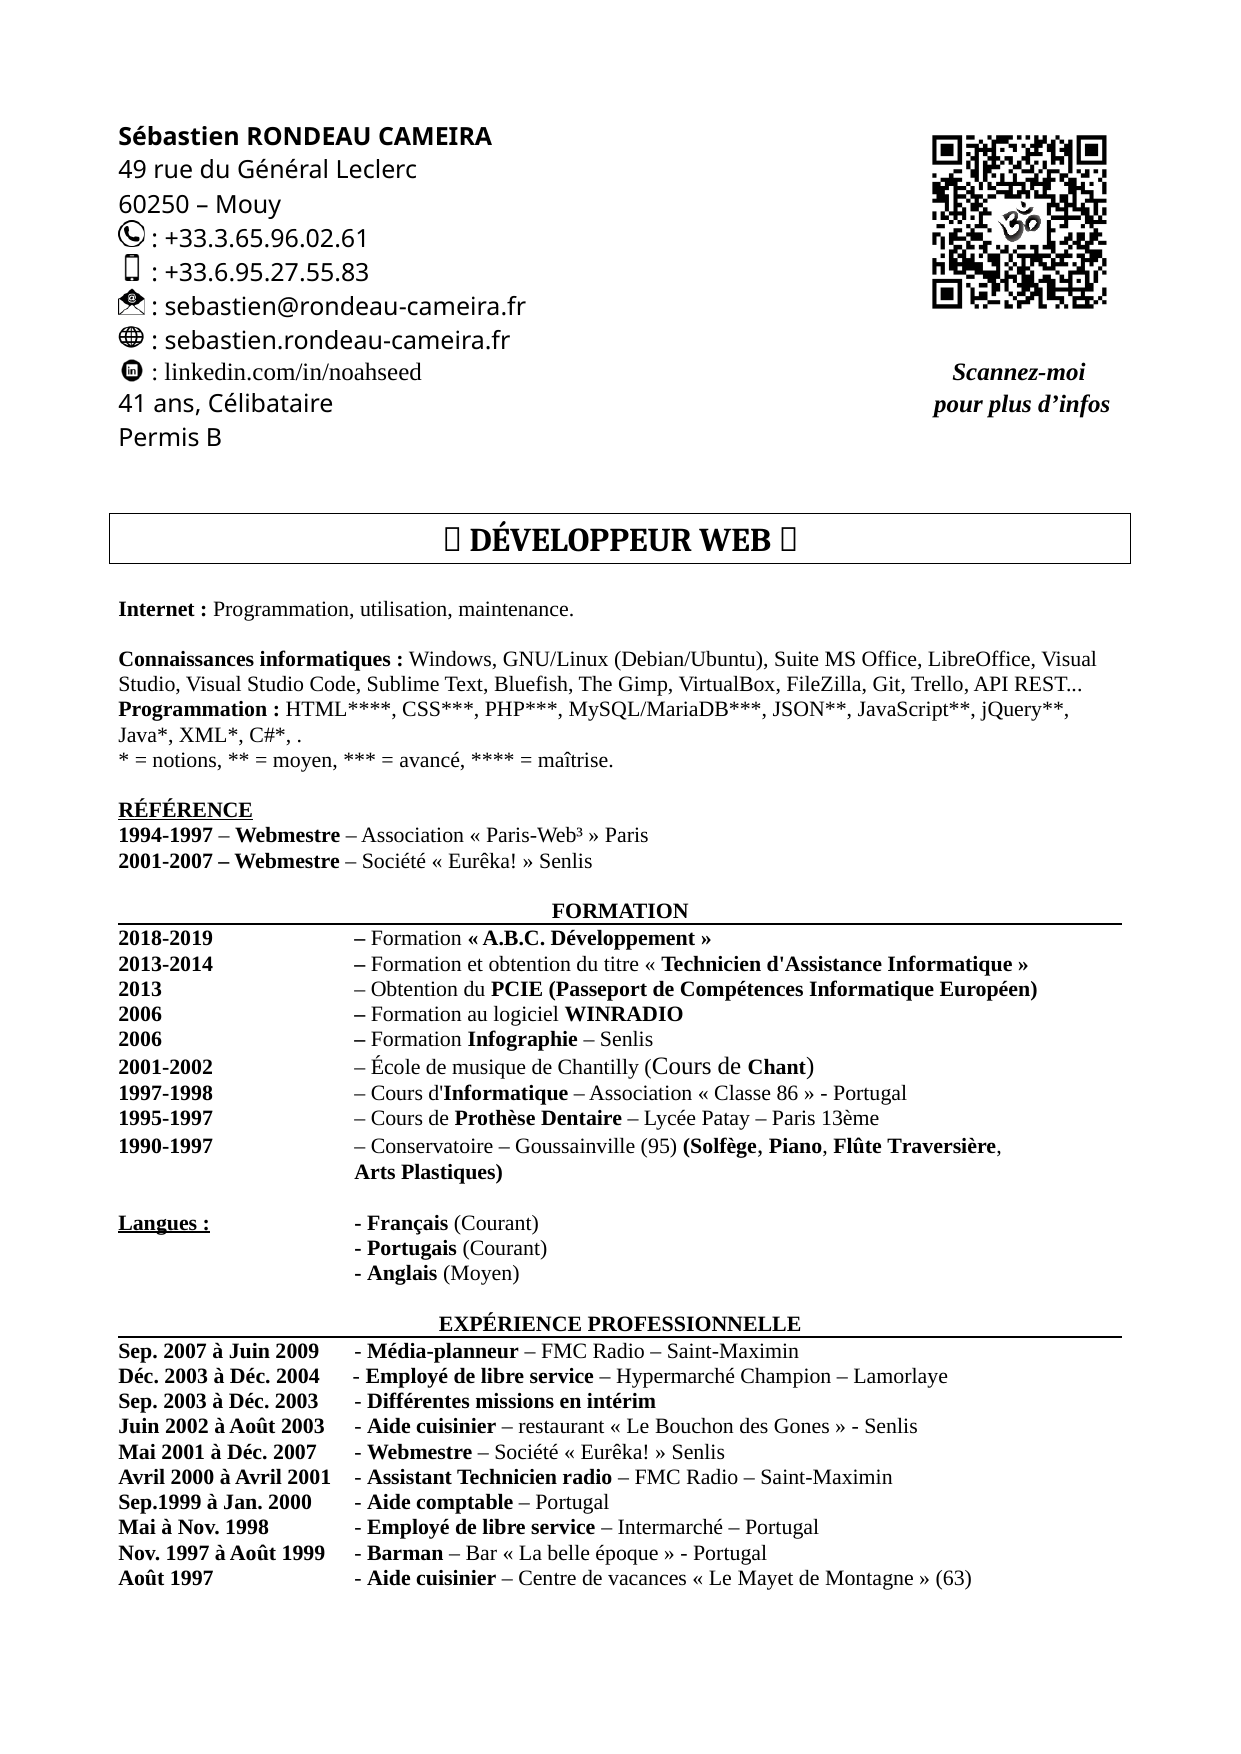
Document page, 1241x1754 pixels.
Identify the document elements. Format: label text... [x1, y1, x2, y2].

text Programmation : HTML****, CSS***, PHP***, MySQL/MariaDB***, JSON**, JavaScript**, jQuery**, Java*, XML*, C#*, . [118, 696, 1122, 747]
text Internet : Programmation, utilisation, maintenance. [118, 596, 1122, 621]
text Langues : - Français (Courant) [118, 1210, 1122, 1235]
text : +33.6.95.27.55.83 [118, 254, 915, 288]
text 2006 – Formation au logiciel WINRADIO [118, 1001, 1122, 1026]
picture [118, 220, 145, 247]
picture [118, 322, 145, 349]
text * = notions, ** = moyen, *** = avancé, **** = maîtrise. [118, 747, 1122, 772]
text 60250 – Mouy [118, 186, 915, 220]
text : sebastien.rondeau-cameira.fr [118, 322, 1122, 357]
text : +33.3.65.96.02.61 [118, 220, 915, 254]
text Sep. 2003 à Déc. 2003 - Différentes missions en intérim [118, 1388, 1122, 1413]
text - Portugais (Courant) [118, 1235, 1122, 1260]
picture [118, 254, 145, 281]
text 1994-1997 – Webmestre – Association « Paris-Web³ » Paris [118, 822, 1122, 848]
text 41 ans, Célibataire pour plus d’infos [118, 385, 1122, 419]
text Déc. 2003 à Déc. 2004 - Employé de libre service – Hypermarché Champion – Lamorlaye [118, 1363, 1122, 1388]
text 2013-2014 – Formation et obtention du titre « Technicien d'Assistance Informatique » [118, 951, 1122, 976]
text Arts Plastiques) [118, 1159, 1122, 1184]
text Août 1997 - Aide cuisinier – Centre de vacances « Le Mayet de Montagne » (63) [118, 1565, 1122, 1590]
picture [118, 356, 145, 384]
text 1990-1997 – Conservatoire – Goussainville (95) (Solfège, Piano, Flûte Traversière, [118, 1131, 1122, 1159]
subtitle  DÉVELOPPEUR WEB  [110, 514, 1130, 563]
text Juin 2002 à Août 2003 - Aide cuisinier – restaurant « Le Bouchon des Gones » - Senlis [118, 1413, 1122, 1439]
text : sebastien@rondeau-cameira.fr [118, 288, 915, 322]
text 2013 – Obtention du PCIE (Passeport de Compétences Informatique Européen) [118, 976, 1122, 1001]
text 2001-2007 – Webmestre – Société « Eurêka! » Senlis [118, 848, 1122, 873]
text 2006 – Formation Infographie – Senlis [118, 1026, 1122, 1051]
picture [915, 118, 1123, 325]
text RÉFÉRENCE [118, 797, 1122, 822]
text 1997-1998 – Cours d'Informatique – Association « Classe 86 » - Portugal [118, 1080, 1122, 1105]
text 2018-2019 – Formation « A.B.C. Développement » [118, 925, 1122, 951]
text Sep.1999 à Jan. 2000 - Aide comptable – Portugal [118, 1489, 1122, 1514]
text Sep. 2007 à Juin 2009 - Média-planneur – FMC Radio – Saint-Maximin [118, 1338, 1122, 1363]
text Avril 2000 à Avril 2001 - Assistant Technicien radio – FMC Radio – Saint-Maximin [118, 1464, 1122, 1489]
text 1995-1997 – Cours de Prothèse Dentaire – Lycée Patay – Paris 13ème [118, 1105, 1122, 1131]
text 2001-2002 – École de musique de Chantilly (Cours de Chant) [118, 1051, 1122, 1080]
text EXPÉRIENCE PROFESSIONNELLE [118, 1311, 1122, 1336]
text Permis B [118, 419, 1122, 453]
text Nov. 1997 à Août 1999 - Barman – Bar « La belle époque » - Portugal [118, 1539, 1122, 1565]
text Mai à Nov. 1998 - Employé de libre service – Intermarché – Portugal [118, 1514, 1122, 1539]
picture [118, 288, 145, 315]
text Connaissances informatiques : Windows, GNU/Linux (Debian/Ubuntu), Suite MS Office, LibreOffice, Visual Studio, Visual Studio Code, Sublime Text, Bluefish, The Gimp, VirtualBox, FileZilla, Git, Trello, API REST... [118, 646, 1122, 696]
text Mai 2001 à Déc. 2007 - Webmestre – Société « Eurêka! » Senlis [118, 1439, 1122, 1464]
text - Anglais (Moyen) [118, 1260, 1122, 1285]
text FORMATION [118, 898, 1122, 923]
text : linkedin.com/in/noahseed Scannez-moi [118, 357, 1122, 385]
text Sébastien RONDEAU CAMEIRA [118, 118, 915, 152]
text 49 rue du Général Leclerc [118, 152, 915, 186]
